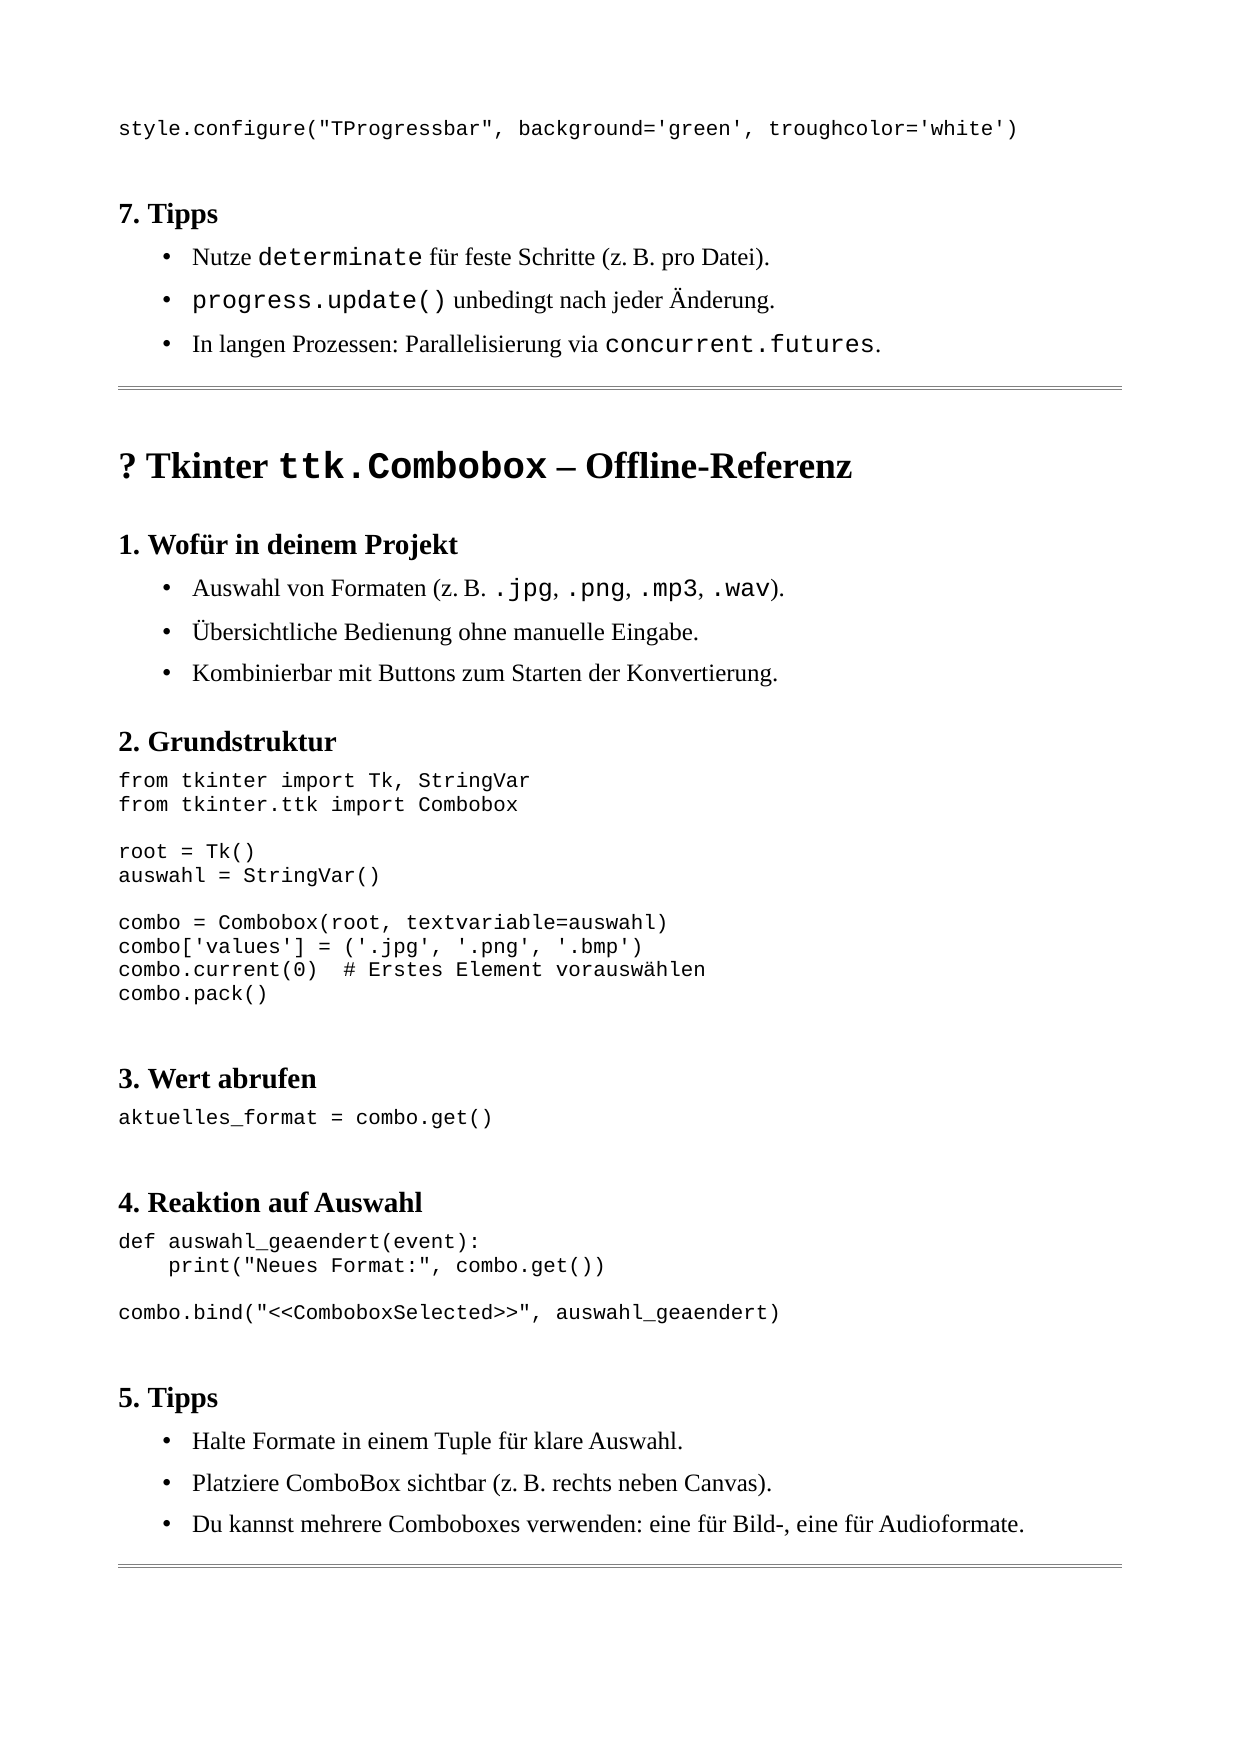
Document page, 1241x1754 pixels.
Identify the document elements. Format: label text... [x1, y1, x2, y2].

text def auswahl_geaendert(event): [118, 1231, 1122, 1255]
text combo.pack() [118, 983, 1122, 1007]
text style.configure("TProgressbar", background='green', troughcolor='white') [118, 118, 1122, 142]
text root = Tk() [118, 841, 1122, 865]
text from tkinter import Tk, StringVar [118, 770, 1122, 794]
list Nutze determinate für feste Schritte (z. B. pro Datei). [162, 242, 1122, 273]
list Du kannst mehrere Comboboxes verwenden: eine für Bild-, eine für Audioformate. [162, 1509, 1122, 1538]
list In langen Prozessen: Parallelisierung via concurrent.futures. [162, 329, 1122, 360]
text combo = Combobox(root, textvariable=auswahl) [118, 912, 1122, 936]
subtitle ? Tkinter ttk.Combobox – Offline-Referenz [118, 443, 1122, 490]
subtitle 5. Tipps [118, 1380, 1122, 1414]
text print("Neues Format:", combo.get()) [118, 1255, 1122, 1278]
text aktuelles_format = combo.get() [118, 1107, 1122, 1131]
text combo.bind("<<ComboboxSelected>>", auswahl_geaendert) [118, 1302, 1122, 1326]
text from tkinter.ttk import Combobox [118, 794, 1122, 817]
list Kombinierbar mit Buttons zum Starten der Konvertierung. [162, 658, 1122, 687]
subtitle 3. Wert abrufen [118, 1061, 1122, 1094]
text combo['values'] = ('.jpg', '.png', '.bmp') [118, 936, 1122, 959]
list Platziere ComboBox sichtbar (z. B. rechts neben Canvas). [162, 1468, 1122, 1496]
subtitle 4. Reaktion auf Auswahl [118, 1185, 1122, 1219]
list Auswahl von Formaten (z. B. .jpg, .png, .mp3, .wav). [162, 573, 1122, 604]
list progress.update() unbedingt nach jeder Änderung. [162, 286, 1122, 316]
subtitle 1. Wofür in deinem Projekt [118, 527, 1122, 561]
subtitle 7. Tipps [118, 196, 1122, 230]
subtitle 2. Grundstruktur [118, 724, 1122, 758]
text auswahl = StringVar() [118, 865, 1122, 888]
text combo.current(0) # Erstes Element vorauswählen [118, 959, 1122, 983]
list Übersichtliche Bedienung ohne manuelle Eingabe. [162, 617, 1122, 645]
list Halte Formate in einem Tuple für klare Auswahl. [162, 1426, 1122, 1455]
